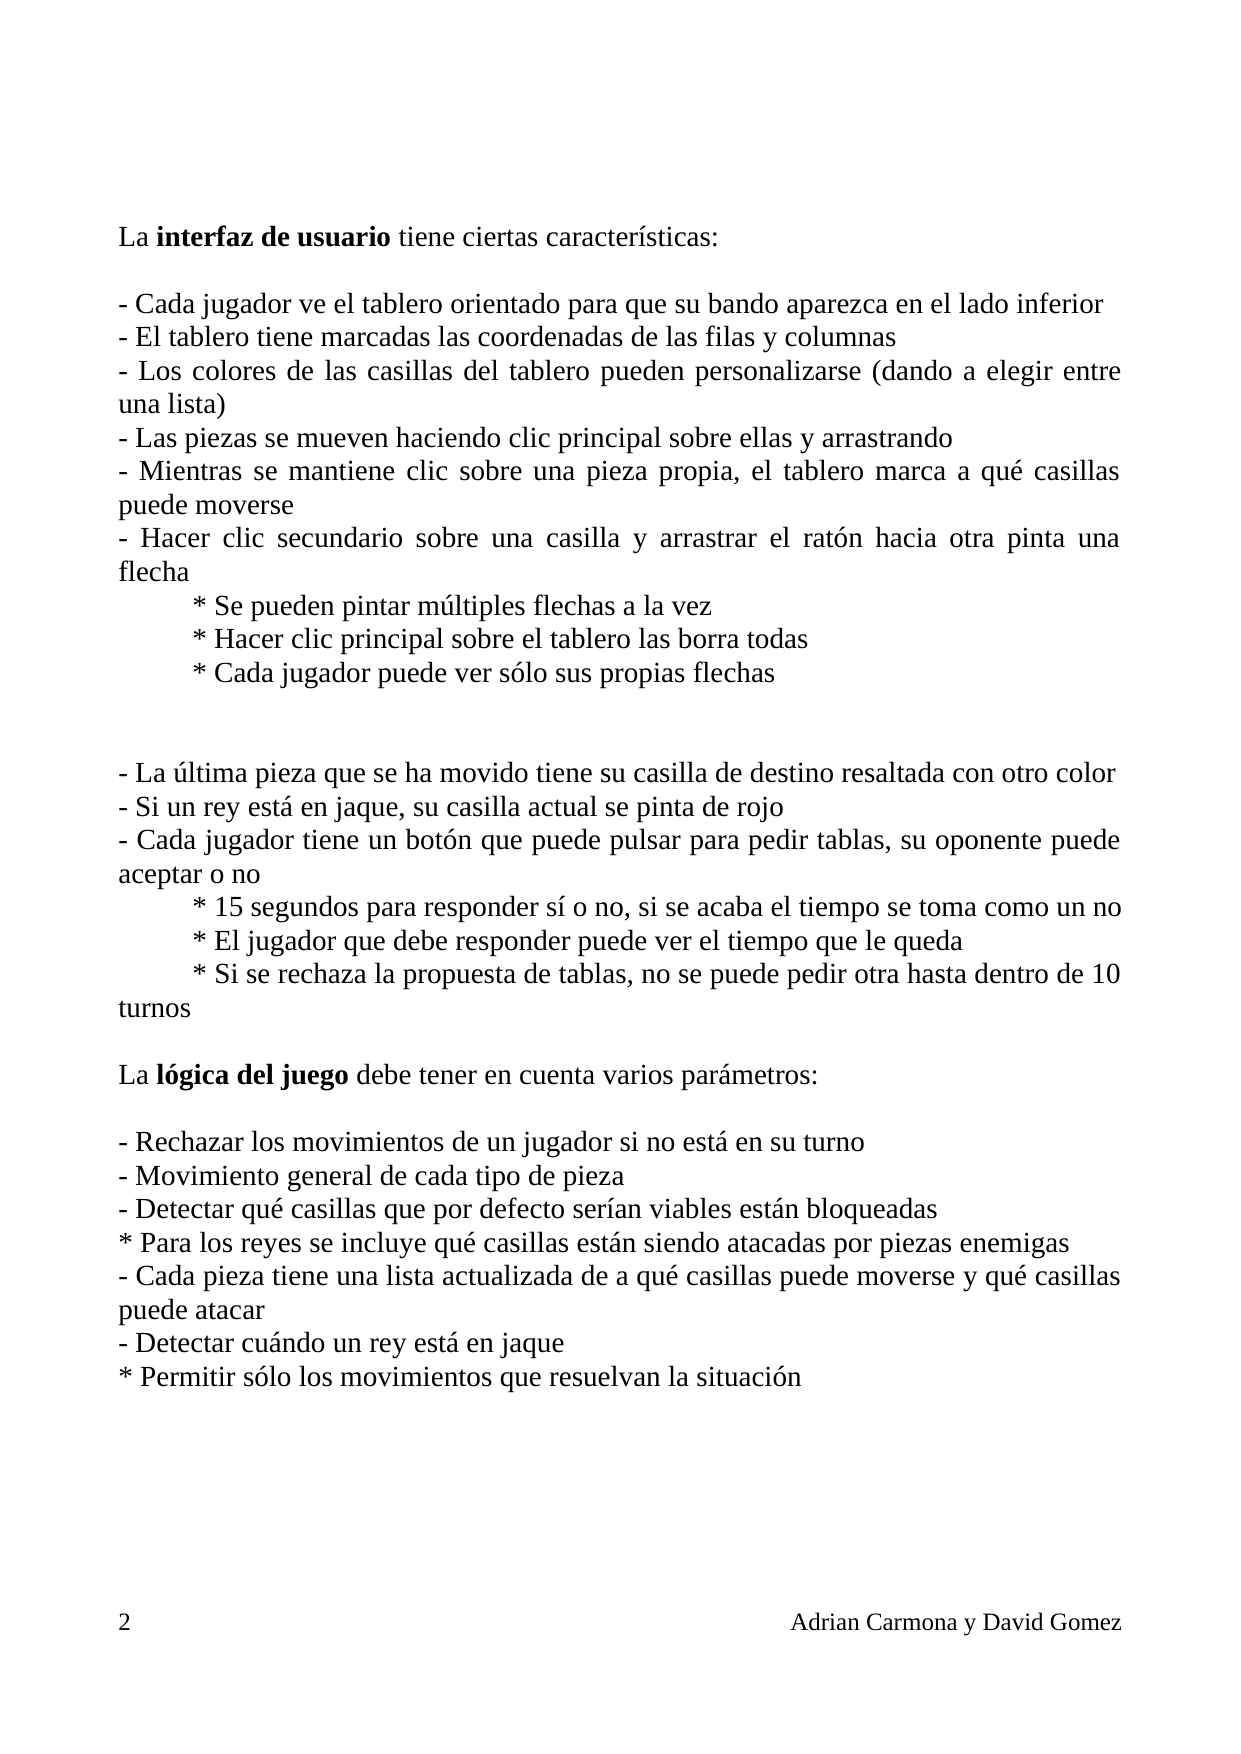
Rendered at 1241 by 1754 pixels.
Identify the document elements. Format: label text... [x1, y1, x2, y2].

text - Cada jugador ve el tablero orientado para que su bando aparezca en el lado inferior [118, 286, 1122, 319]
text * Si se rechaza la propuesta de tablas, no se puede pedir otra hasta dentro de 10 turnos [118, 957, 1122, 1024]
text * Permitir sólo los movimientos que resuelvan la situación [118, 1359, 1122, 1393]
text - Cada jugador tiene un botón que puede pulsar para pedir tablas, su oponente puede aceptar o no [118, 822, 1122, 889]
text - Los colores de las casillas del tablero pueden personalizarse (dando a elegir entre una lista) [118, 353, 1122, 420]
text - La última pieza que se ha movido tiene su casilla de destino resaltada con otro color [118, 755, 1122, 789]
text * Para los reyes se incluye qué casillas están siendo atacadas por piezas enemigas [118, 1225, 1122, 1258]
text - Rechazar los movimientos de un jugador si no está en su turno [118, 1124, 1122, 1158]
text La interfaz de usuario tiene ciertas características: [118, 219, 1122, 252]
text * Cada jugador puede ver sólo sus propias flechas [118, 655, 1122, 688]
text La lógica del juego debe tener en cuenta varios parámetros: [118, 1057, 1122, 1091]
text - Cada pieza tiene una lista actualizada de a qué casillas puede moverse y qué casillas puede atacar [118, 1258, 1122, 1326]
text * El jugador que debe responder puede ver el tiempo que le queda [118, 923, 1122, 957]
text - Detectar qué casillas que por defecto serían viables están bloqueadas [118, 1191, 1122, 1225]
text * Se pueden pintar múltiples flechas a la vez [118, 588, 1122, 621]
text * Hacer clic principal sobre el tablero las borra todas [118, 621, 1122, 655]
text - Las piezas se mueven haciendo clic principal sobre ellas y arrastrando [118, 420, 1122, 453]
text - Hacer clic secundario sobre una casilla y arrastrar el ratón hacia otra pinta una flecha [118, 521, 1122, 588]
text - Si un rey está en jaque, su casilla actual se pinta de rojo [118, 789, 1122, 822]
text - Movimiento general de cada tipo de pieza [118, 1158, 1122, 1191]
text - Mientras se mantiene clic sobre una pieza propia, el tablero marca a qué casillas puede moverse [118, 453, 1122, 521]
text - El tablero tiene marcadas las coordenadas de las filas y columnas [118, 319, 1122, 353]
text * 15 segundos para responder sí o no, si se acaba el tiempo se toma como un no [118, 889, 1122, 923]
text - Detectar cuándo un rey está en jaque [118, 1326, 1122, 1359]
